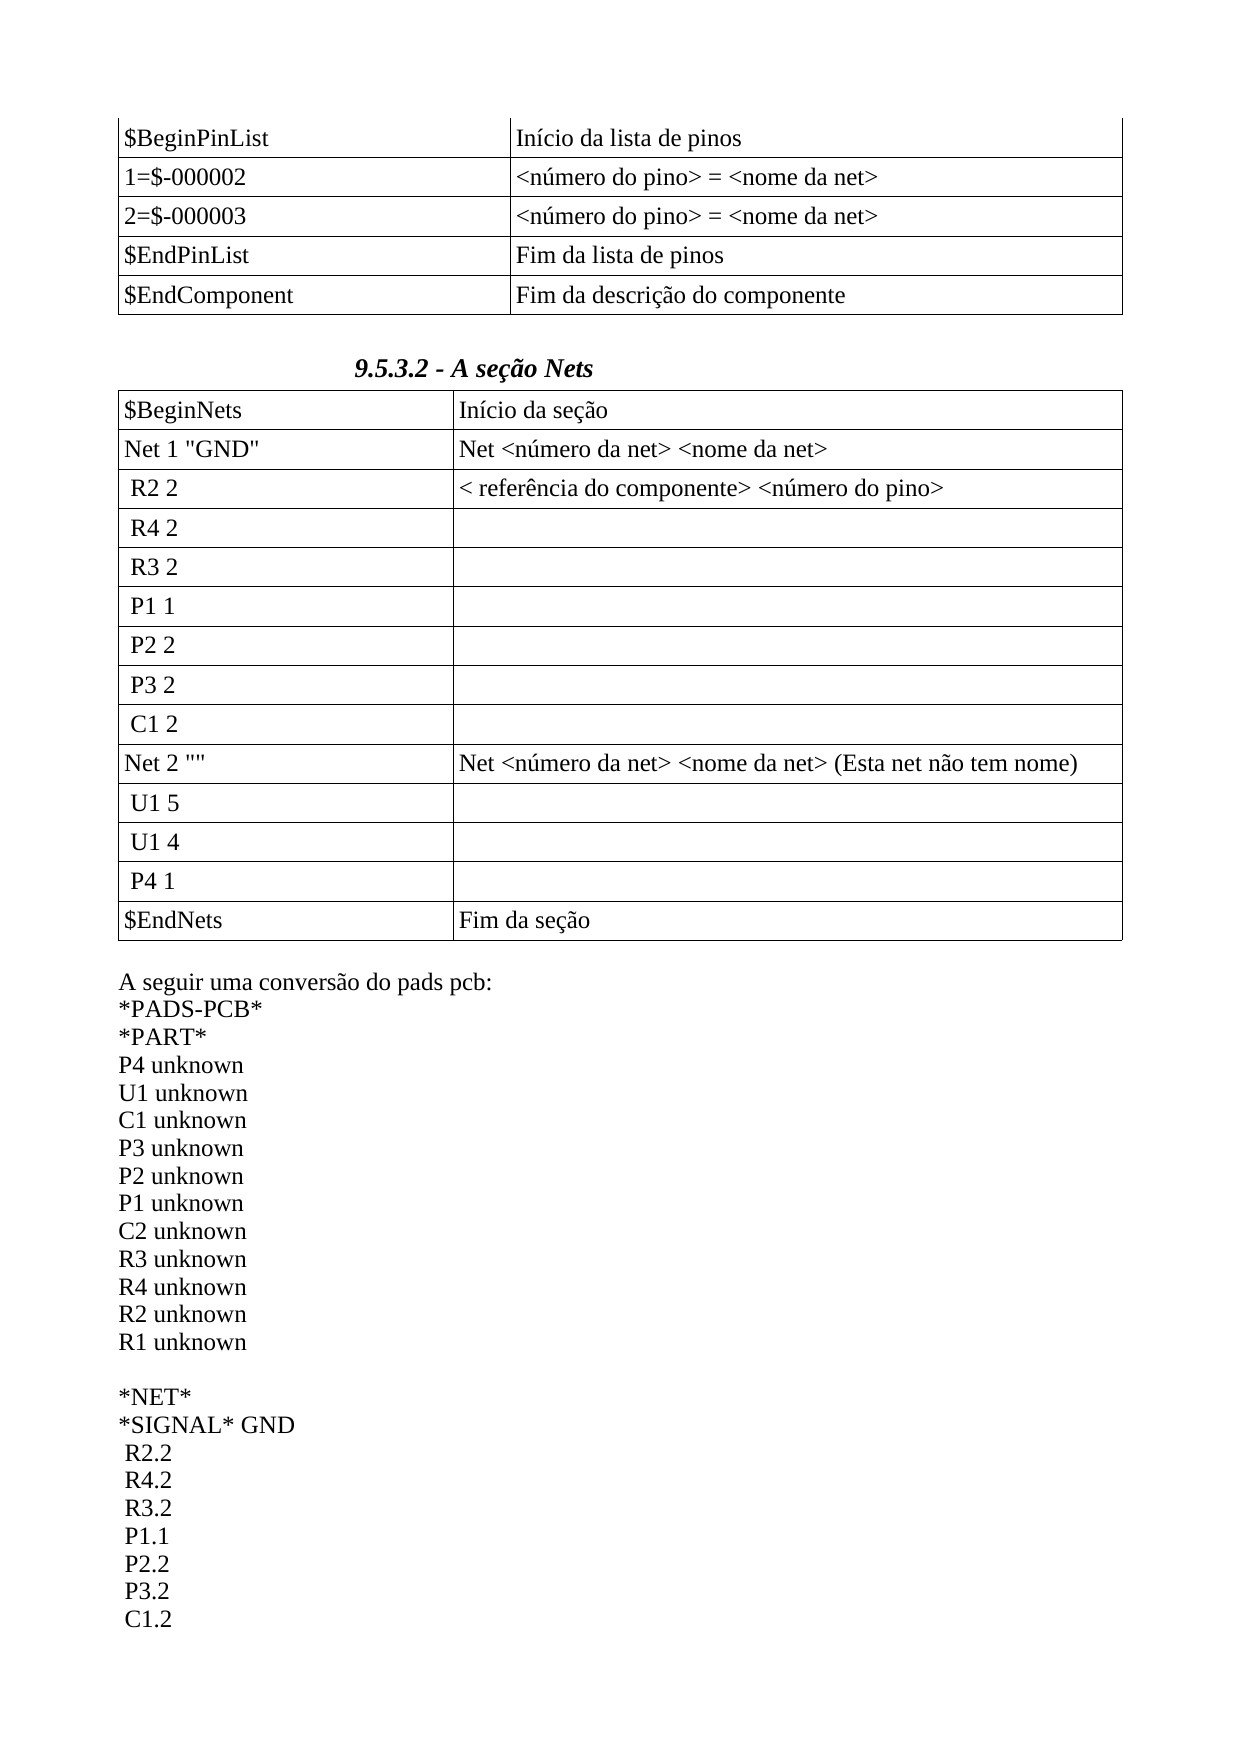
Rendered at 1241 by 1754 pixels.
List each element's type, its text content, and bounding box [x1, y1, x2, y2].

text R4.2 [118, 1467, 1122, 1494]
text P2 unknown [118, 1162, 1122, 1189]
table_cell $EndNets [119, 902, 453, 940]
text *NET* [118, 1383, 1122, 1411]
table_cell <número do pino> = <nome da net> [511, 158, 1122, 196]
table_cell [454, 862, 1122, 901]
text R3.2 [118, 1494, 1122, 1522]
text R2.2 [118, 1439, 1122, 1467]
table_cell [454, 509, 1122, 547]
table_cell R3 2 [119, 548, 453, 586]
text P4 unknown [118, 1051, 1122, 1079]
text C1.2 [118, 1605, 1122, 1633]
table_header Início da seção [454, 391, 1122, 429]
table_cell [454, 823, 1122, 861]
table_cell R4 2 [119, 509, 453, 547]
text R4 unknown [118, 1273, 1122, 1300]
text P1.1 [118, 1522, 1122, 1550]
text A seguir uma conversão do pads pcb: [118, 968, 1122, 996]
table_cell < referência do componente> <número do pino> [454, 470, 1122, 508]
table_cell [454, 587, 1122, 626]
table_cell R2 2 [119, 470, 453, 508]
text C1 unknown [118, 1106, 1122, 1134]
table_cell Início da lista de pinos [511, 118, 1122, 157]
table_cell <número do pino> = <nome da net> [511, 197, 1122, 236]
table_cell P3 2 [119, 666, 453, 704]
text P1 unknown [118, 1189, 1122, 1217]
table_cell U1 4 [119, 823, 453, 861]
table_cell [454, 548, 1122, 586]
table_cell Net <número da net> <nome da net> [454, 430, 1122, 469]
subtitle A seção Nets [354, 354, 1122, 384]
table_cell U1 5 [119, 784, 453, 822]
table_cell P2 2 [119, 627, 453, 665]
text U1 unknown [118, 1079, 1122, 1106]
table_cell P1 1 [119, 587, 453, 626]
text C2 unknown [118, 1217, 1122, 1245]
table_header $BeginNets [119, 391, 453, 429]
table_cell [454, 666, 1122, 704]
text R3 unknown [118, 1245, 1122, 1273]
table_cell Net <número da net> <nome da net> (Esta net não tem nome) [454, 745, 1122, 783]
table_cell 1=$-000002 [119, 158, 510, 196]
table_cell 2=$-000003 [119, 197, 510, 236]
table_cell [454, 705, 1122, 744]
text P3.2 [118, 1577, 1122, 1605]
text *PART* [118, 1023, 1122, 1051]
table_cell $EndPinList [119, 237, 510, 275]
table_cell Net 1 "GND" [119, 430, 453, 469]
text *PADS-PCB* [118, 996, 1122, 1023]
table_cell C1 2 [119, 705, 453, 744]
text P2.2 [118, 1550, 1122, 1577]
table_cell Fim da lista de pinos [511, 237, 1122, 275]
table_cell [454, 627, 1122, 665]
text R1 unknown [118, 1328, 1122, 1356]
table_cell [454, 784, 1122, 822]
table_cell P4 1 [119, 862, 453, 901]
text R2 unknown [118, 1300, 1122, 1328]
table_cell Fim da descrição do componente [511, 276, 1122, 314]
text P3 unknown [118, 1134, 1122, 1162]
table_cell Fim da seção [454, 902, 1122, 940]
table_cell $EndComponent [119, 276, 510, 314]
text *SIGNAL* GND [118, 1411, 1122, 1439]
table_cell Net 2 "" [119, 745, 453, 783]
table_cell $BeginPinList [119, 118, 510, 157]
